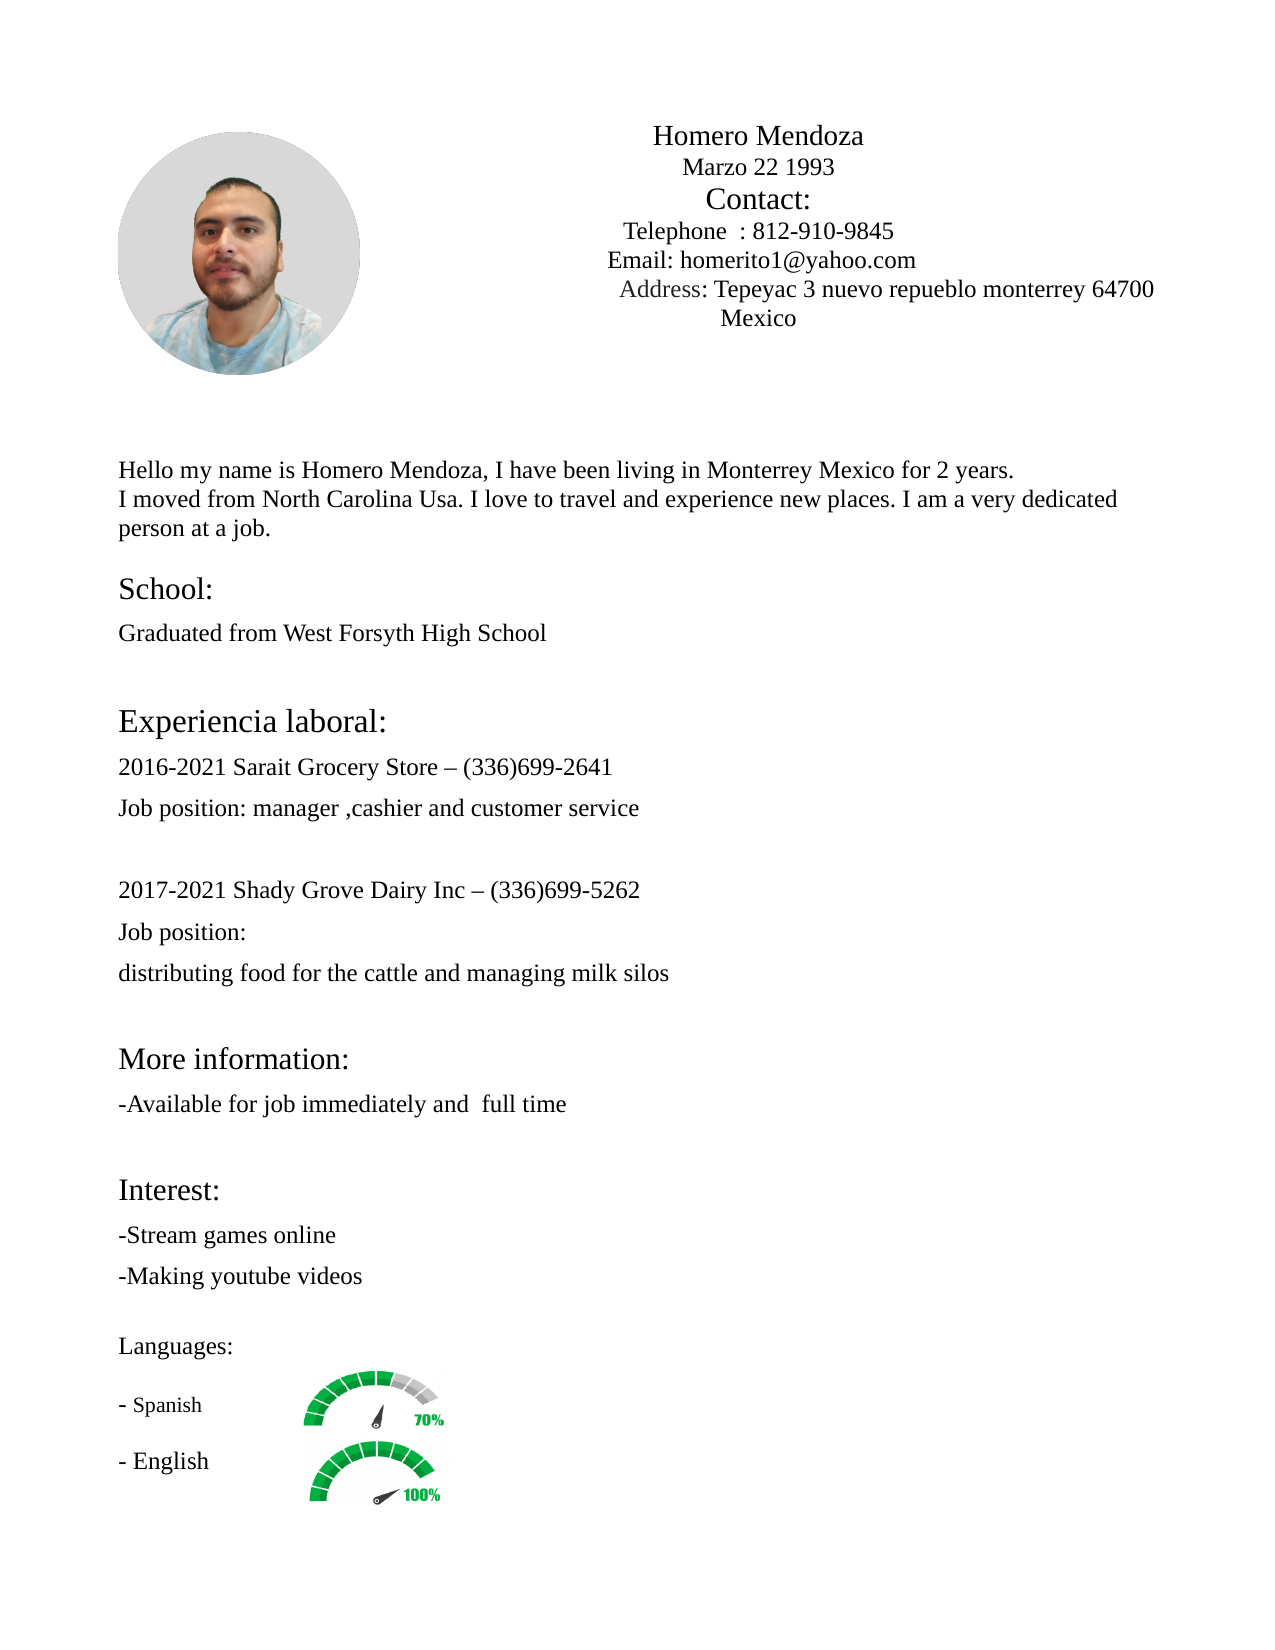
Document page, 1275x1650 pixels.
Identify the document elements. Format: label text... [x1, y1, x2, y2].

text Address: Tepeyac 3 nuevo repueblo monterrey 64700 Mexico [360, 274, 1157, 331]
text Languages: [118, 1331, 1157, 1360]
text 2017-2021 Shady Grove Dairy Inc – (336)699-5262 [118, 876, 1157, 904]
text [452, 1446, 1157, 1475]
text Graduated from West Forsyth High School [118, 618, 1157, 647]
text - Spanish [118, 1389, 302, 1417]
text School: [118, 570, 1157, 606]
text - English [118, 1446, 305, 1475]
text I moved from North Carolina Usa. I love to travel and experience new places. I am a very dedicated person at a job. [118, 484, 1157, 541]
picture [117, 132, 360, 375]
text [450, 1389, 1157, 1417]
text Marzo 22 1993 [360, 152, 1157, 180]
text Hello my name is Homero Mendoza, I have been living in Monterrey Mexico for 2 years. [118, 455, 1157, 484]
text distributing food for the cattle and managing milk silos [118, 958, 1157, 987]
picture [305, 1438, 452, 1506]
text -Available for job immediately and full time [118, 1089, 1157, 1118]
text Homero Mendoza [118, 118, 1157, 152]
text Job position: manager ,cashier and customer service [118, 793, 1157, 822]
text Interest: [118, 1172, 1157, 1207]
picture [302, 1363, 450, 1435]
text Email: homerito1@yahoo.com [360, 245, 1157, 274]
text Contact: [360, 180, 1157, 216]
text More information: [118, 1041, 1157, 1077]
text -Stream games online [118, 1220, 1157, 1249]
text Job position: [118, 917, 1157, 946]
text Telephone : 812-910-9845 [360, 216, 1157, 245]
text 2016-2021 Sarait Grocery Store – (336)699-2641 [118, 752, 1157, 781]
text Experiencia laboral: [118, 701, 1157, 739]
text -Making youtube videos [118, 1261, 1157, 1290]
